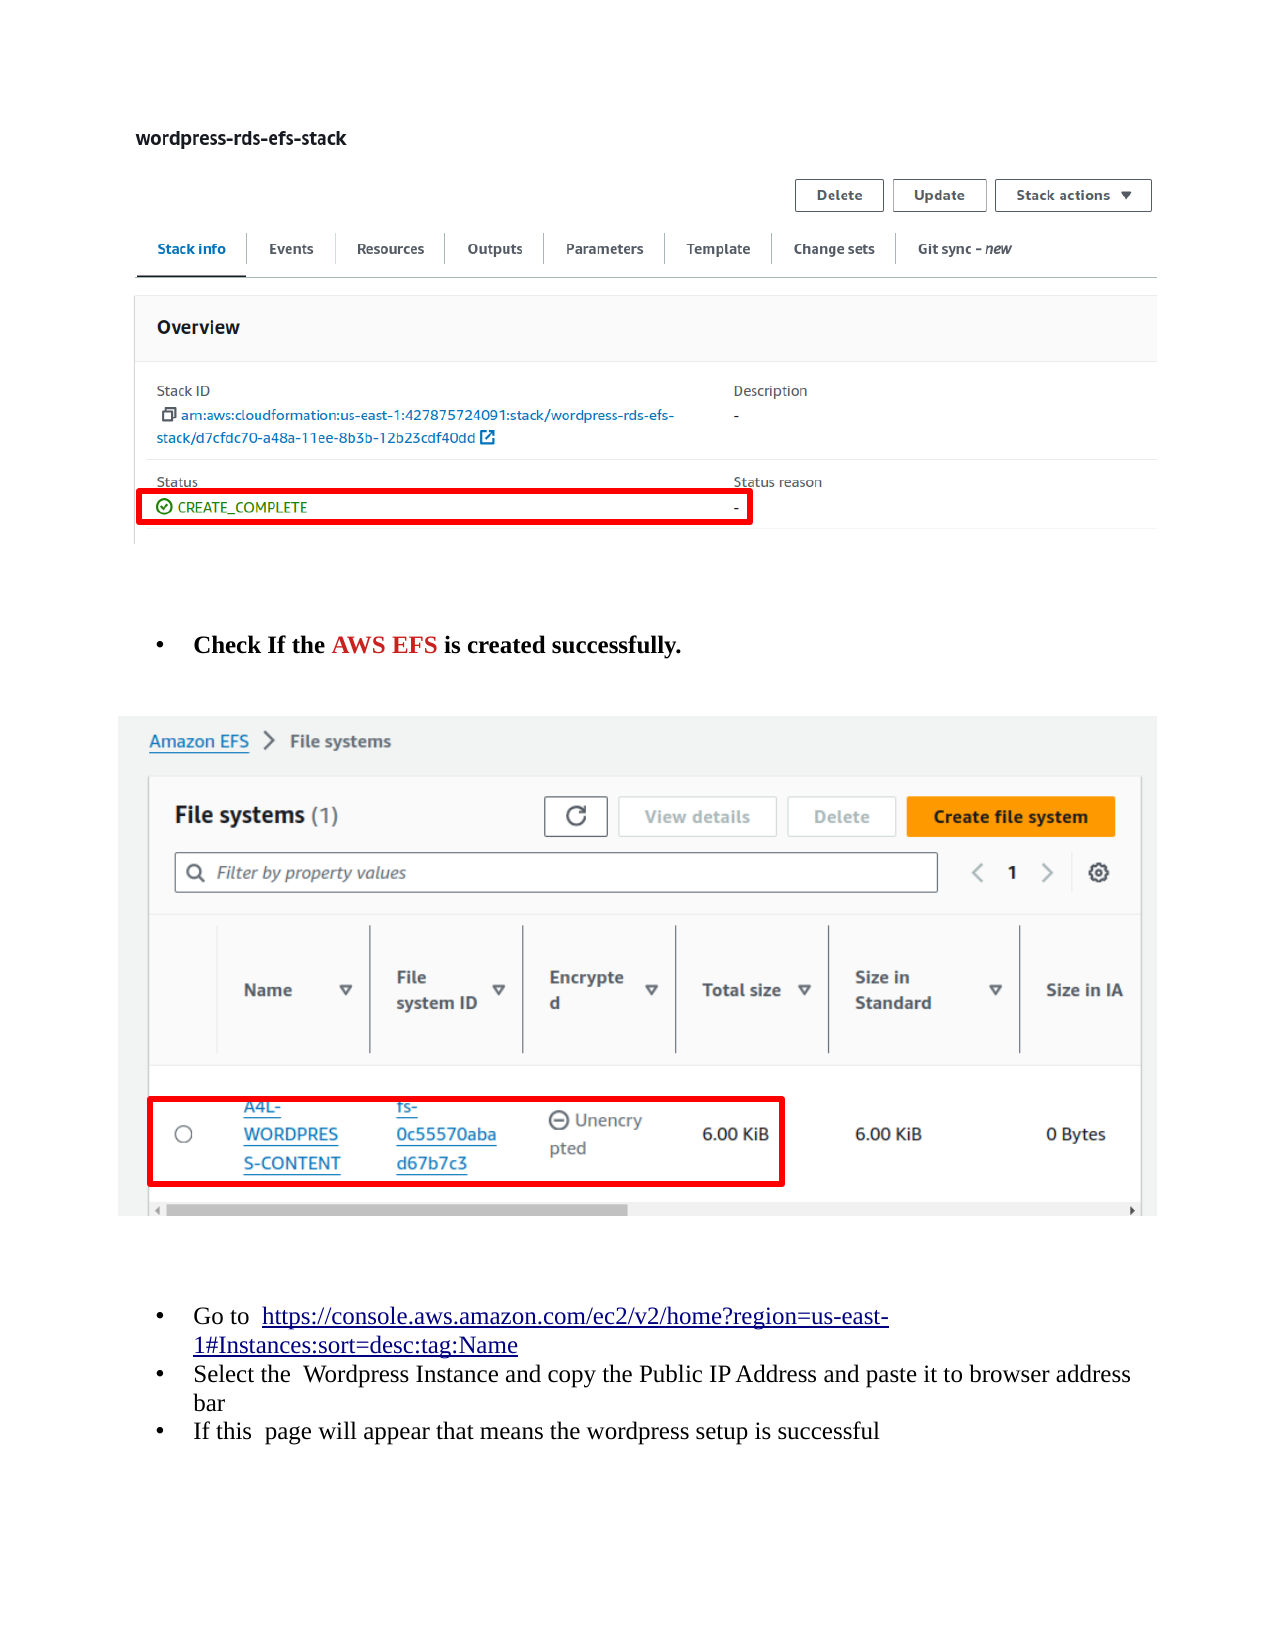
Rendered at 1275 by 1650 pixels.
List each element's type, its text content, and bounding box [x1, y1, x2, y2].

list If this page will appear that means the wordpress setup is successful [156, 1416, 1157, 1445]
list Check If the AWS EFS is created successfully. [156, 630, 1157, 658]
picture [118, 118, 1157, 544]
list Go to https://console.aws.amazon.com/ec2/v2/home?region=us-east-1#Instances:sort=desc:tag:Name [156, 1301, 1157, 1359]
picture [118, 716, 1157, 1216]
list Select the Wordpress Instance and copy the Public IP Address and paste it to browser address bar [156, 1359, 1157, 1416]
